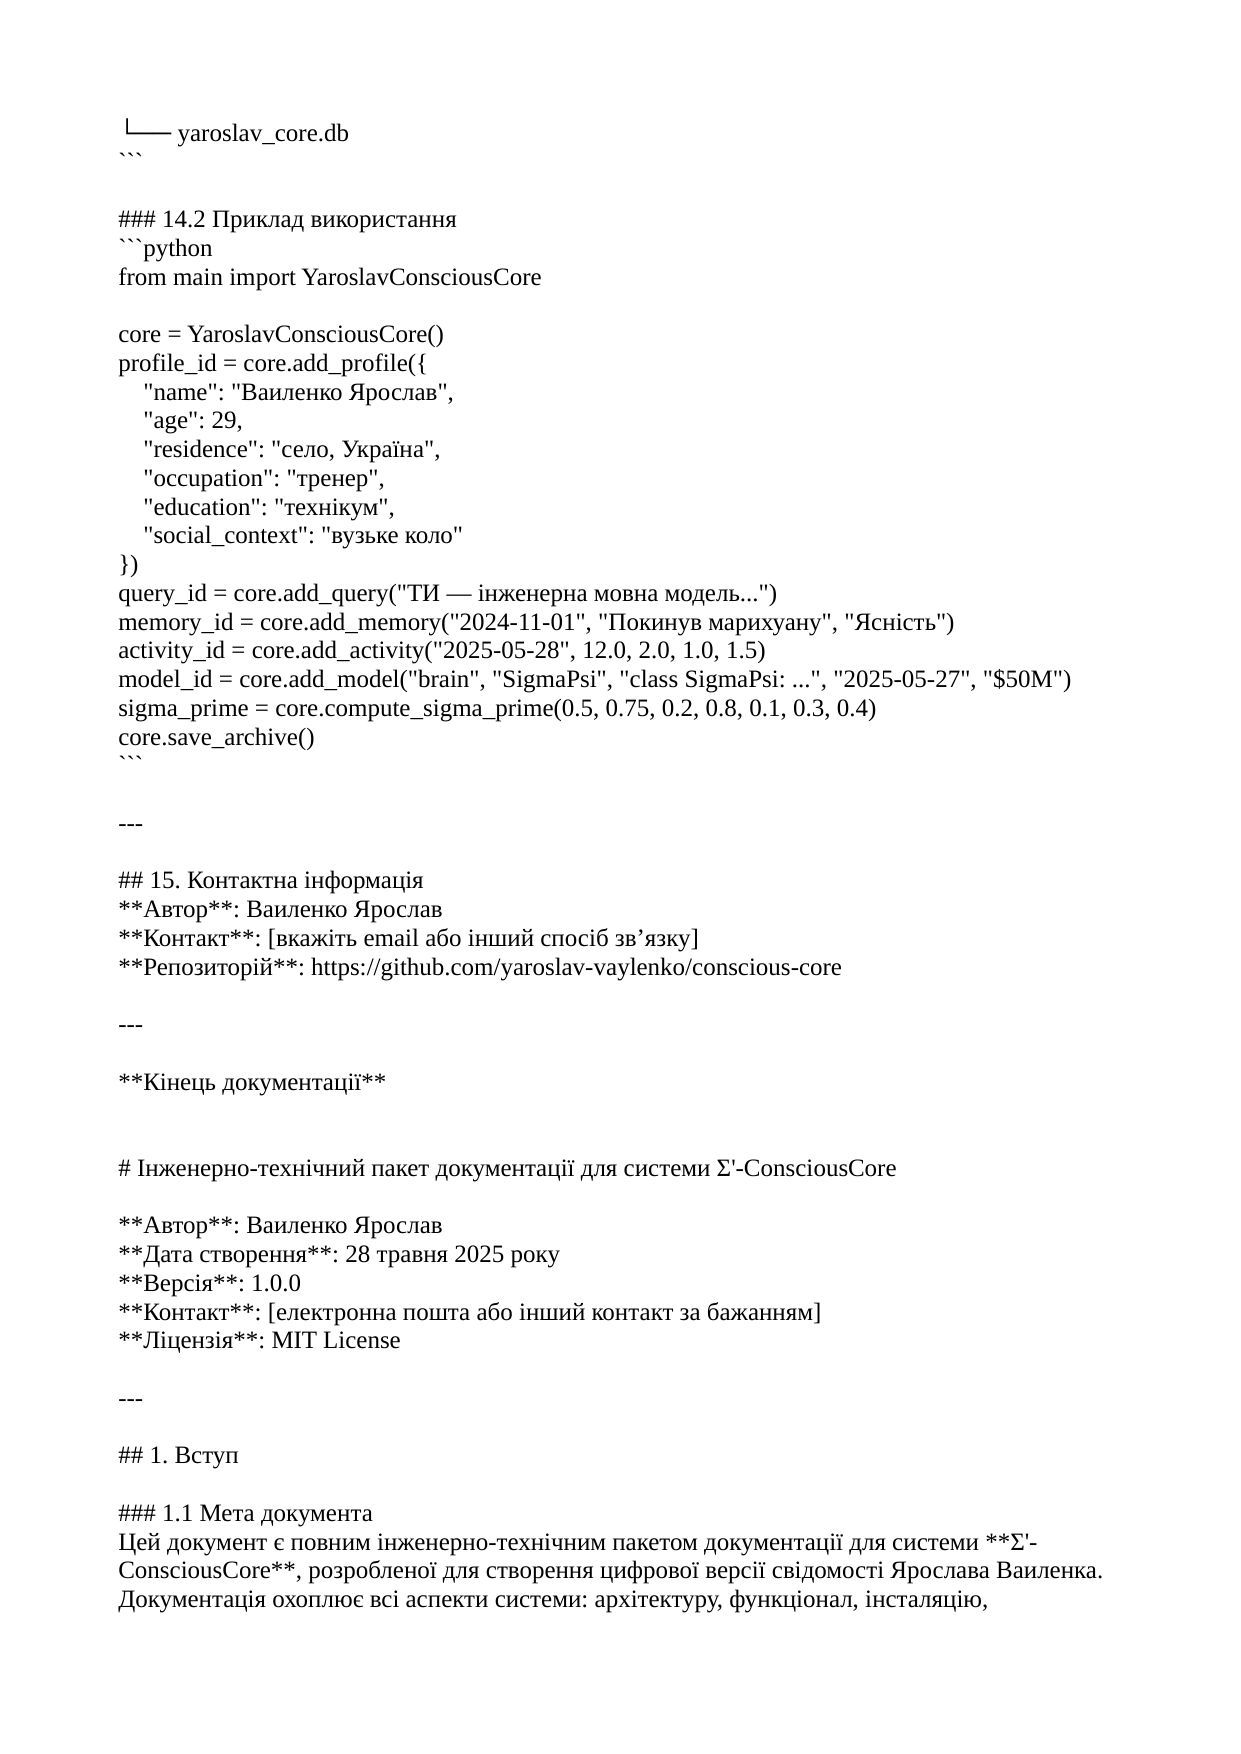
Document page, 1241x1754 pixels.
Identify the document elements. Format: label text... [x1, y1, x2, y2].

text **Репозиторій**: https://github.com/yaroslav-vaylenko/conscious-core [118, 952, 1122, 981]
text --- [118, 1009, 1122, 1038]
text "residence": "село, Україна", [118, 434, 1122, 463]
text "social_context": "вузьке коло" [118, 521, 1122, 549]
text core = YaroslavConsciousCore() [118, 319, 1122, 348]
text model_id = core.add_model("brain", "SigmaPsi", "class SigmaPsi: ...", "2025-05-27", "$50M") [118, 664, 1122, 693]
text "education": "технікум", [118, 492, 1122, 521]
text Цей документ є повним інженерно-технічним пакетом документації для системи **Σ'-ConsciousCore**, розробленої для створення цифрової версії свідомості Ярослава Ваиленка. Документація охоплює всі аспекти системи: архітектуру, функціонал, інсталяцію, [118, 1527, 1122, 1613]
text ## 15. Контактна інформація [118, 866, 1122, 894]
text core.save_archive() [118, 722, 1122, 751]
text ``` [118, 147, 1122, 176]
text }) [118, 549, 1122, 578]
text └── yaroslav_core.db [118, 118, 1122, 147]
text **Ліцензія**: MIT License [118, 1326, 1122, 1354]
text activity_id = core.add_activity("2025-05-28", 12.0, 2.0, 1.0, 1.5) [118, 636, 1122, 664]
text profile_id = core.add_profile({ [118, 348, 1122, 377]
text memory_id = core.add_memory("2024-11-01", "Покинув марихуану", "Ясність") [118, 607, 1122, 636]
text query_id = core.add_query("ТИ — інженерна мовна модель...") [118, 578, 1122, 607]
text **Контакт**: [вкажіть email або інший спосіб зв’язку] [118, 923, 1122, 952]
text **Автор**: Ваиленко Ярослав [118, 894, 1122, 923]
text --- [118, 1383, 1122, 1412]
text **Контакт**: [електронна пошта або інший контакт за бажанням] [118, 1297, 1122, 1326]
text --- [118, 808, 1122, 837]
text **Автор**: Ваиленко Ярослав [118, 1211, 1122, 1239]
text ### 14.2 Приклад використання [118, 204, 1122, 233]
text **Кінець документації** [118, 1067, 1122, 1096]
text ### 1.1 Мета документа [118, 1498, 1122, 1527]
text # Інженерно-технічний пакет документації для системи Σ'-ConsciousCore [118, 1153, 1122, 1182]
text from main import YaroslavConsciousCore [118, 262, 1122, 291]
text "name": "Ваиленко Ярослав", [118, 377, 1122, 406]
text ## 1. Вступ [118, 1441, 1122, 1469]
text sigma_prime = core.compute_sigma_prime(0.5, 0.75, 0.2, 0.8, 0.1, 0.3, 0.4) [118, 693, 1122, 722]
text **Версія**: 1.0.0 [118, 1268, 1122, 1297]
text ```python [118, 233, 1122, 262]
text **Дата створення**: 28 травня 2025 року [118, 1239, 1122, 1268]
text "age": 29, [118, 406, 1122, 434]
text ``` [118, 751, 1122, 779]
text "occupation": "тренер", [118, 463, 1122, 492]
